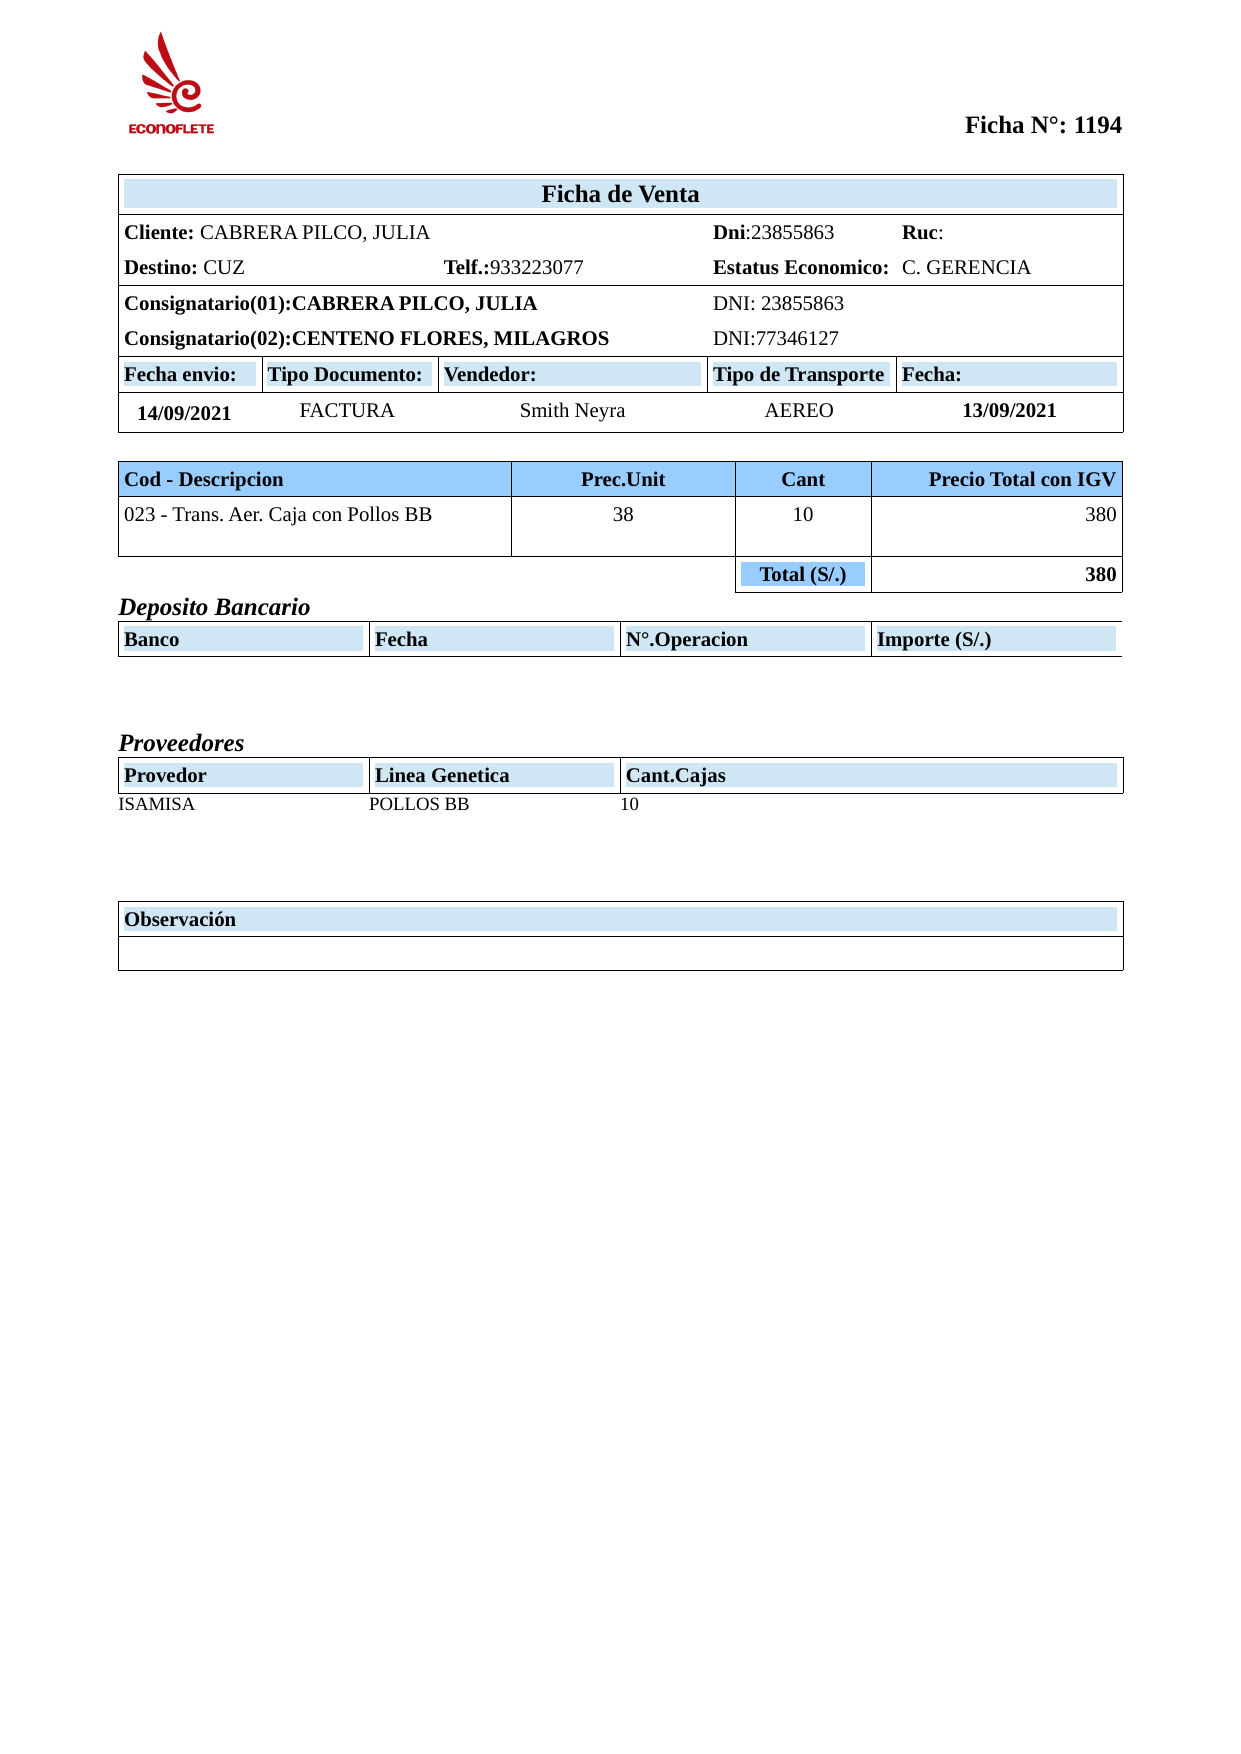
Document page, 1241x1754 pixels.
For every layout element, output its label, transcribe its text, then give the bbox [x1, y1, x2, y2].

table_cell ISAMISA [118, 794, 369, 814]
table_cell AEREO [707, 393, 896, 432]
table_cell [369, 858, 620, 879]
table_cell [119, 937, 1123, 969]
table_cell [369, 657, 620, 680]
table_header Provedor [119, 758, 369, 793]
picture [118, 31, 225, 134]
table_cell [118, 705, 369, 728]
table_cell Telf.:933223077 [438, 249, 707, 285]
table_cell [871, 680, 1122, 704]
table_header Cant [736, 462, 871, 496]
table_header Cod - Descripcion [119, 462, 511, 496]
table_cell [620, 815, 1123, 836]
table_cell Estatus Economico: [707, 249, 896, 285]
table_cell 023 - Trans. Aer. Caja con Pollos BB [119, 497, 511, 556]
table_header N°.Operacion [621, 622, 871, 656]
table_cell [369, 879, 620, 901]
table_cell DNI: 23855863 [707, 286, 1123, 321]
table_cell 10 [620, 794, 1123, 814]
table_header Importe (S/.) [872, 622, 1122, 656]
table_cell [620, 657, 871, 680]
table_header Precio Total con IGV [872, 462, 1122, 496]
table_header Linea Genetica [370, 758, 620, 793]
table_cell 38 [512, 497, 735, 556]
table_cell [871, 657, 1122, 680]
table_cell [369, 836, 620, 858]
table_header Ficha de Venta [119, 175, 1123, 214]
table_cell [118, 680, 369, 704]
table_cell [871, 705, 1122, 728]
table_cell [620, 836, 1123, 858]
table_header Cant.Cajas [621, 758, 1123, 793]
table_cell [118, 657, 369, 680]
table_cell 13/09/2021 [896, 393, 1123, 432]
table_cell [620, 879, 1123, 901]
table_cell [369, 815, 620, 836]
table_cell [118, 879, 369, 901]
table_cell Dni:23855863 [707, 215, 896, 249]
table_cell Fecha envio: [119, 357, 262, 392]
table_cell FACTURA [262, 393, 438, 432]
table_cell [118, 815, 369, 836]
table_cell Cliente: CABRERA PILCO, JULIA [119, 215, 707, 249]
table_cell 380 [872, 497, 1122, 556]
table_cell Tipo de Transporte [708, 357, 896, 392]
table_cell Vendedor: [439, 357, 707, 392]
table_header Banco [119, 622, 369, 656]
table_cell [620, 705, 871, 728]
text Proveedores [118, 728, 1122, 757]
table_cell Consignatario(01):CABRERA PILCO, JULIA [119, 286, 707, 321]
table_cell 380 [872, 557, 1122, 592]
table_cell Smith Neyra [438, 393, 707, 432]
table_cell [369, 680, 620, 704]
table_header Prec.Unit [512, 462, 735, 496]
table_cell 10 [736, 497, 871, 556]
table_cell Tipo Documento: [263, 357, 438, 392]
table_cell [369, 705, 620, 728]
table_cell Fecha: [897, 357, 1123, 392]
table_cell C. GERENCIA [896, 249, 1123, 285]
table_cell Consignatario(02):CENTENO FLORES, MILAGROS [119, 321, 707, 356]
table_header Observación [119, 902, 1123, 936]
table_cell Ruc: [896, 215, 1123, 249]
table_cell [511, 557, 735, 592]
table_cell 14/09/2021 [119, 393, 262, 432]
table_cell [118, 858, 369, 879]
table_cell [118, 836, 369, 858]
table_cell DNI:77346127 [707, 321, 1123, 356]
text Deposito Bancario [118, 592, 1122, 621]
table_cell Destino: CUZ [119, 249, 438, 285]
table_cell [118, 557, 511, 592]
table_cell Total (S/.) [736, 557, 871, 592]
table_cell [620, 680, 871, 704]
table_header Fecha [370, 622, 620, 656]
table_cell POLLOS BB [369, 794, 620, 814]
table_cell [620, 858, 1123, 879]
